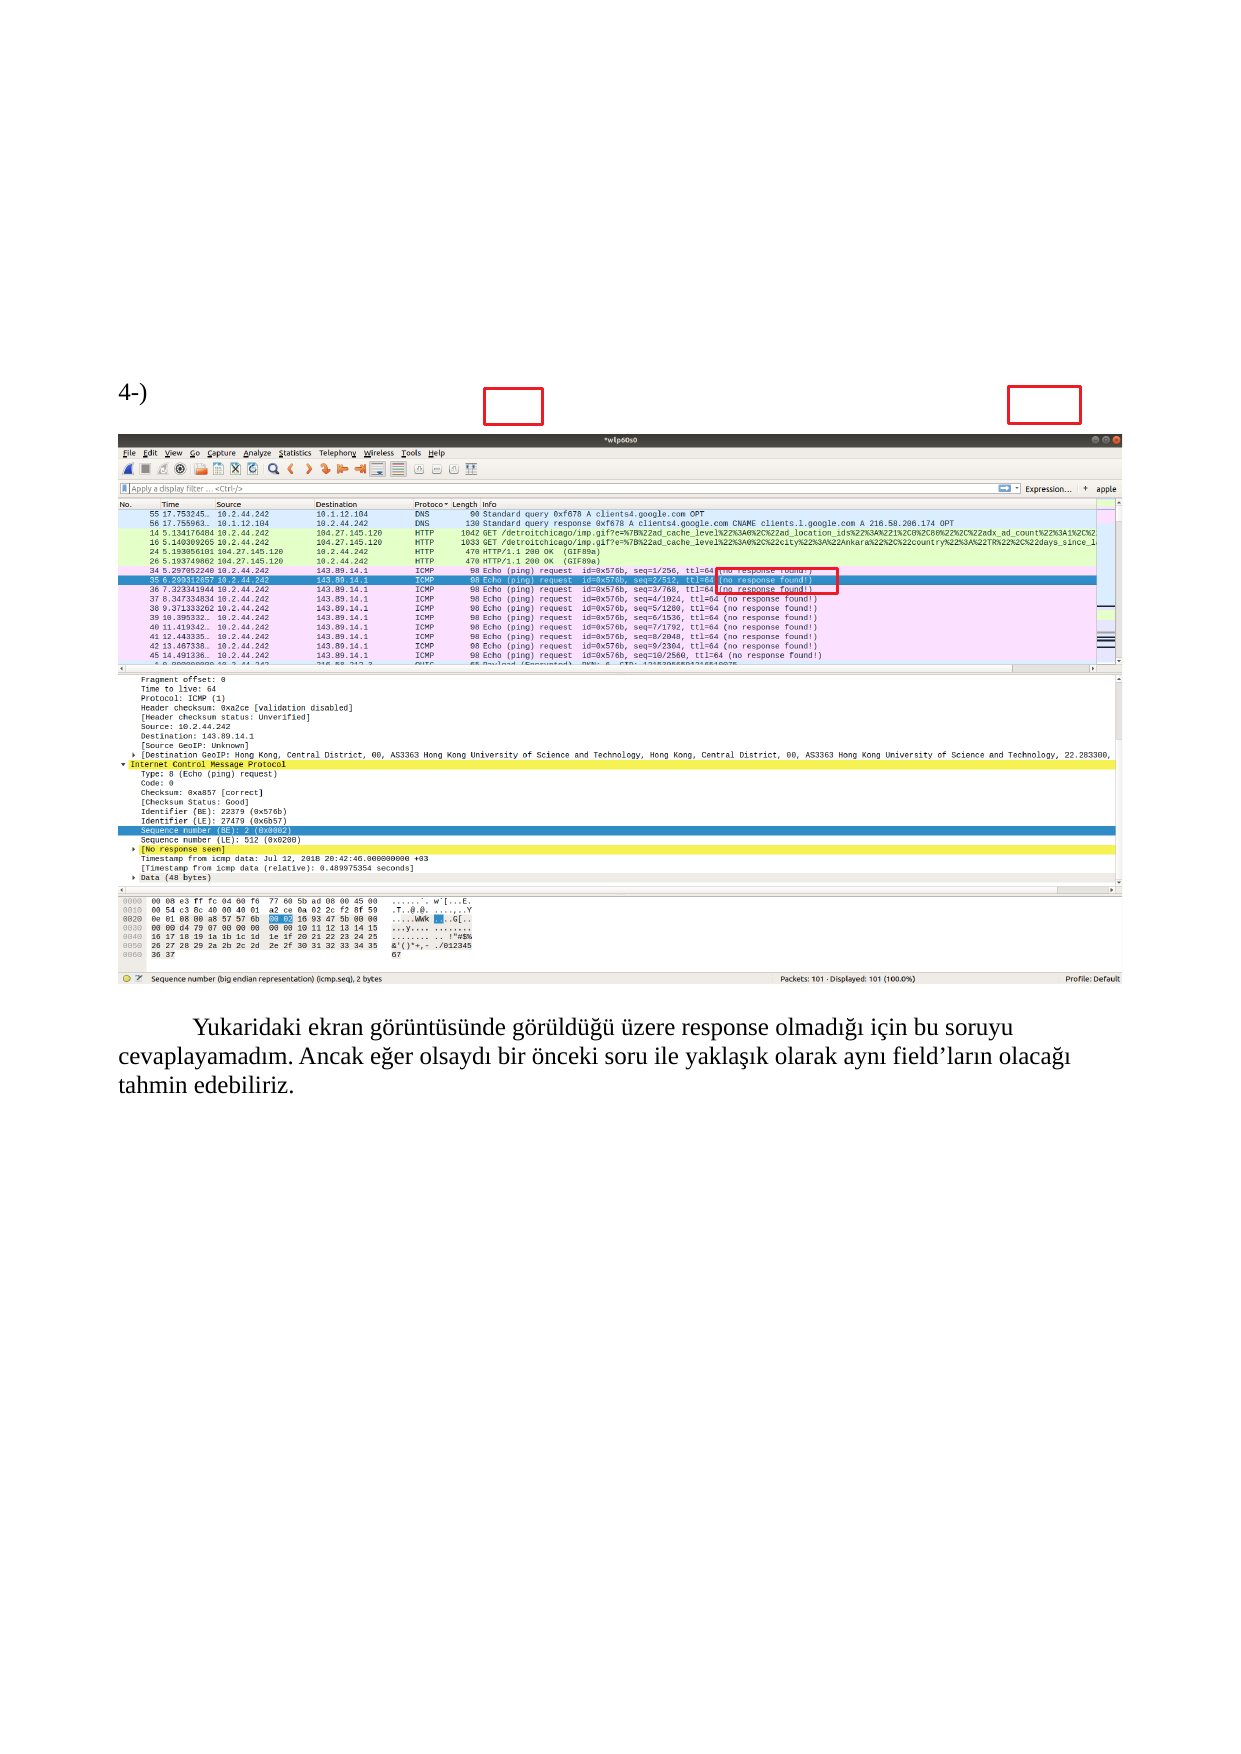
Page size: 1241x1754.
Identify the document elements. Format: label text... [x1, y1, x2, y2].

picture [118, 434, 1123, 984]
text Yukaridaki ekran görüntüsünde görüldüğü üzere response olmadığı için bu soruyu cevaplayamadım. Ancak eğer olsaydı bir önceki soru ile yaklaşık olarak aynı field’ların olacağı tahmin edebiliriz. [118, 1012, 1122, 1099]
text 4-) [118, 377, 1122, 406]
